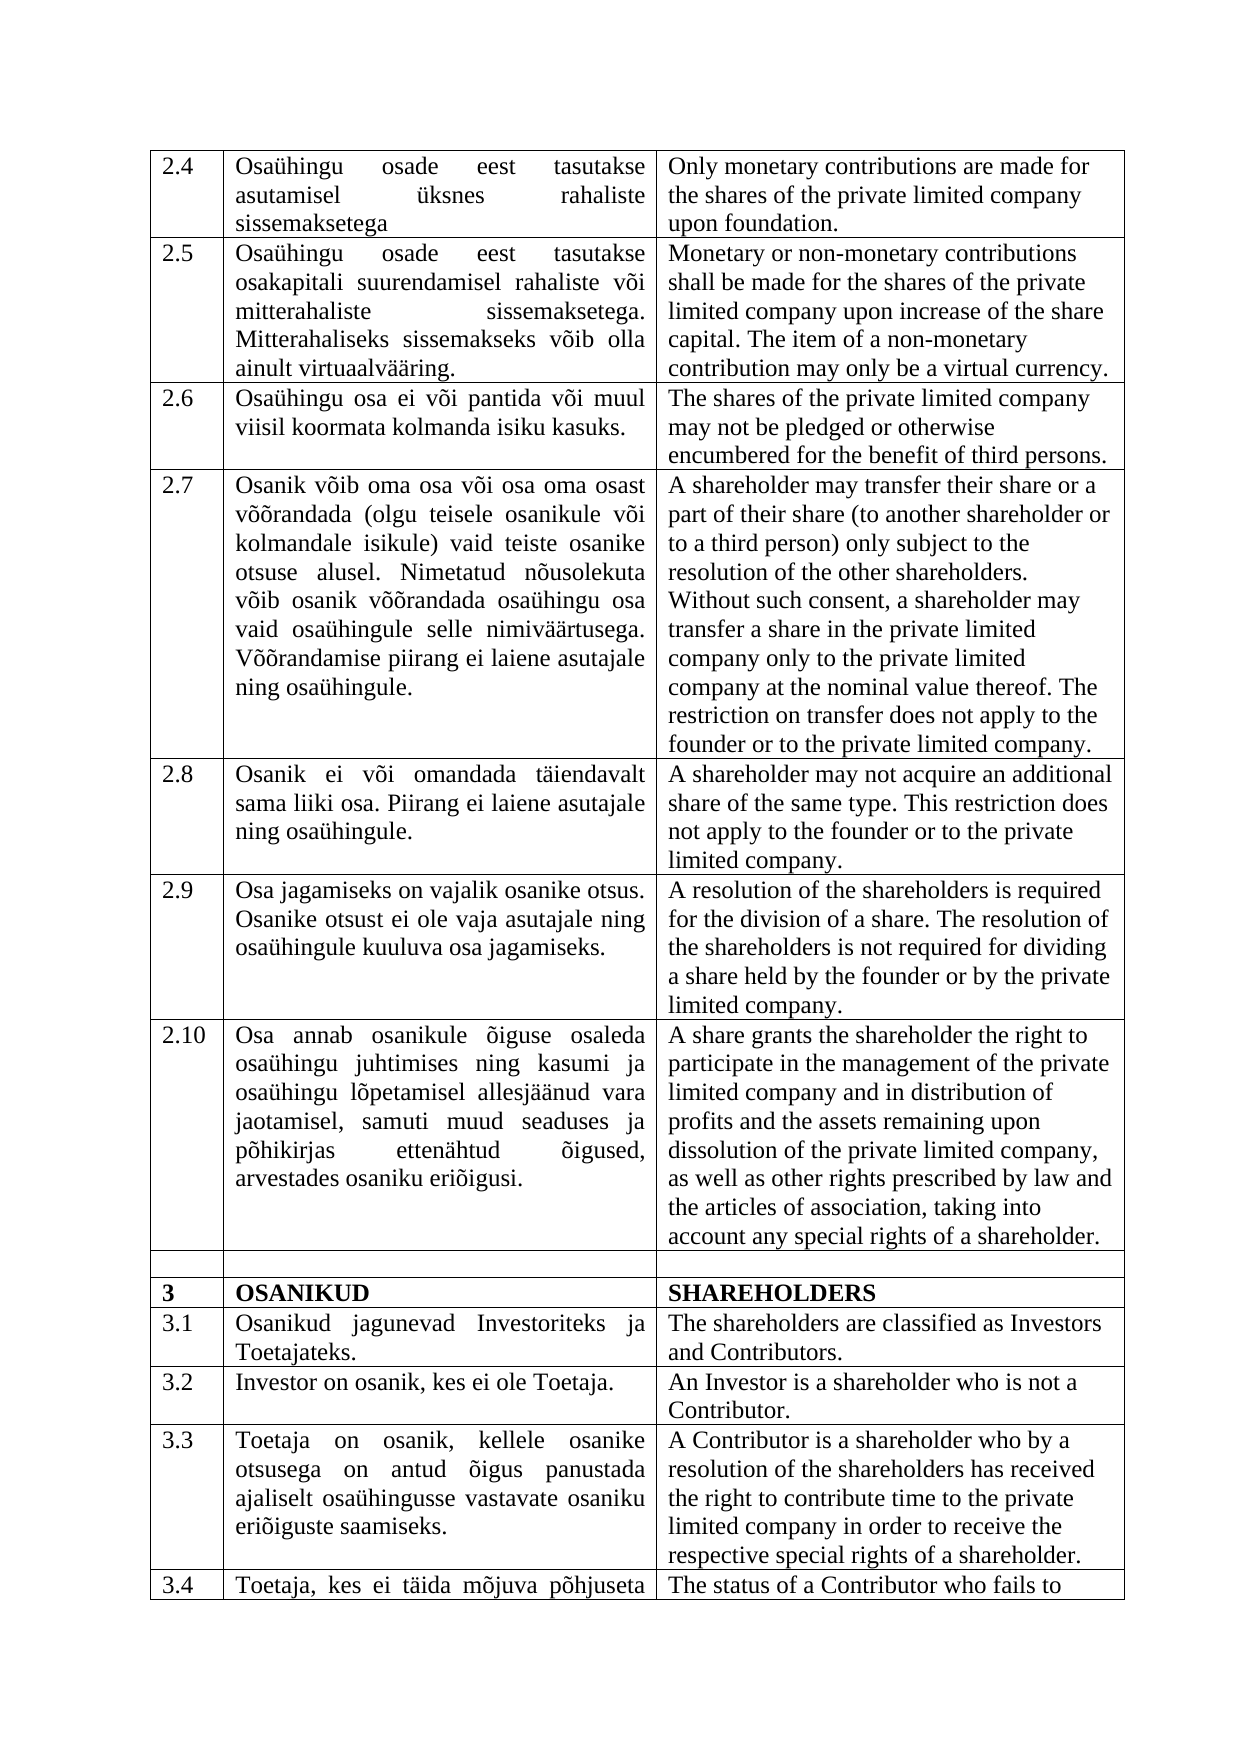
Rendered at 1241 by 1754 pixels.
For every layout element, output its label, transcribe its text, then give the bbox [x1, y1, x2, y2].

table_cell [151, 1251, 223, 1277]
table_cell Osa jagamiseks on vajalik osanike otsus. Osanike otsust ei ole vaja asutajale ning osaühingule kuuluva osa jagamiseks. [224, 875, 656, 1019]
table_cell A share grants the shareholder the right to participate in the management of the private limited company and in distribution of profits and the assets remaining upon dissolution of the private limited company, as well as other rights prescribed by law and the articles of association, taking into account any special rights of a shareholder. [657, 1020, 1124, 1250]
table_cell 3.4 [151, 1570, 223, 1599]
table_cell 3 [151, 1278, 223, 1307]
table_cell Osaühingu osade eest tasutakse asutamisel üksnes rahaliste sissemaksetega [224, 151, 656, 237]
table_cell 3.1 [151, 1308, 223, 1366]
table_cell 2.5 [151, 238, 223, 382]
table_cell 2.10 [151, 1020, 223, 1250]
table_cell SHAREHOLDERS [657, 1278, 1124, 1307]
table_cell [224, 1251, 656, 1277]
table_cell 3.3 [151, 1425, 223, 1569]
table_cell 2.6 [151, 383, 223, 469]
table_cell A resolution of the shareholders is required for the division of a share. The resolution of the shareholders is not required for dividing a share held by the founder or by the private limited company. [657, 875, 1124, 1019]
table_cell Only monetary contributions are made for the shares of the private limited company upon foundation. [657, 151, 1124, 237]
table_cell The shareholders are classified as Investors and Contributors. [657, 1308, 1124, 1366]
table_cell 2.7 [151, 470, 223, 758]
table_cell 2.9 [151, 875, 223, 1019]
table_cell Osaühingu osa ei või pantida või muul viisil koormata kolmanda isiku kasuks. [224, 383, 656, 469]
table_cell 2.8 [151, 759, 223, 874]
table_cell Toetaja on osanik, kellele osanike otsusega on antud õigus panustada ajaliselt osaühingusse vastavate osaniku eriõiguste saamiseks. [224, 1425, 656, 1569]
table_cell [657, 1251, 1124, 1277]
table_cell Toetaja, kes ei täida mõjuva põhjuseta [224, 1570, 656, 1599]
table_cell OSANIKUD [224, 1278, 656, 1307]
table_cell A shareholder may transfer their share or a part of their share (to another shareholder or to a third person) only subject to the resolution of the other shareholders. Without such consent, a shareholder may transfer a share in the private limited company only to the private limited company at the nominal value thereof. The restriction on transfer does not apply to the founder or to the private limited company. [657, 470, 1124, 758]
table_cell 2.4 [151, 151, 223, 237]
table_cell Investor on osanik, kes ei ole Toetaja. [224, 1367, 656, 1424]
table_cell The shares of the private limited company may not be pledged or otherwise encumbered for the benefit of third persons. [657, 383, 1124, 469]
table_cell Monetary or non-monetary contributions shall be made for the shares of the private limited company upon increase of the share capital. The item of a non-monetary contribution may only be a virtual currency. [657, 238, 1124, 382]
table_cell An Investor is a shareholder who is not a Contributor. [657, 1367, 1124, 1424]
table_cell Osa annab osanikule õiguse osaleda osaühingu juhtimises ning kasumi ja osaühingu lõpetamisel allesjäänud vara jaotamisel, samuti muud seaduses ja põhikirjas ettenähtud õigused, arvestades osaniku eriõigusi. [224, 1020, 656, 1250]
table_cell Osanikud jagunevad Investoriteks ja Toetajateks. [224, 1308, 656, 1366]
table_cell A shareholder may not acquire an additional share of the same type. This restriction does not apply to the founder or to the private limited company. [657, 759, 1124, 874]
table_cell 3.2 [151, 1367, 223, 1424]
table_cell Osaühingu osade eest tasutakse osakapitali suurendamisel rahaliste või mitterahaliste sissemaksetega. Mitterahaliseks sissemakseks võib olla ainult virtuaalvääring. [224, 238, 656, 382]
table_cell Osanik ei või omandada täiendavalt sama liiki osa. Piirang ei laiene asutajale ning osaühingule. [224, 759, 656, 874]
table_cell Osanik võib oma osa või osa oma osast võõrandada (olgu teisele osanikule või kolmandale isikule) vaid teiste osanike otsuse alusel. Nimetatud nõusolekuta võib osanik võõrandada osaühingu osa vaid osaühingule selle nimiväärtusega. Võõrandamise piirang ei laiene asutajale ning osaühingule. [224, 470, 656, 758]
table_cell The status of a Contributor who fails to [657, 1570, 1124, 1599]
table_cell A Contributor is a shareholder who by a resolution of the shareholders has received the right to contribute time to the private limited company in order to receive the respective special rights of a shareholder. [657, 1425, 1124, 1569]
